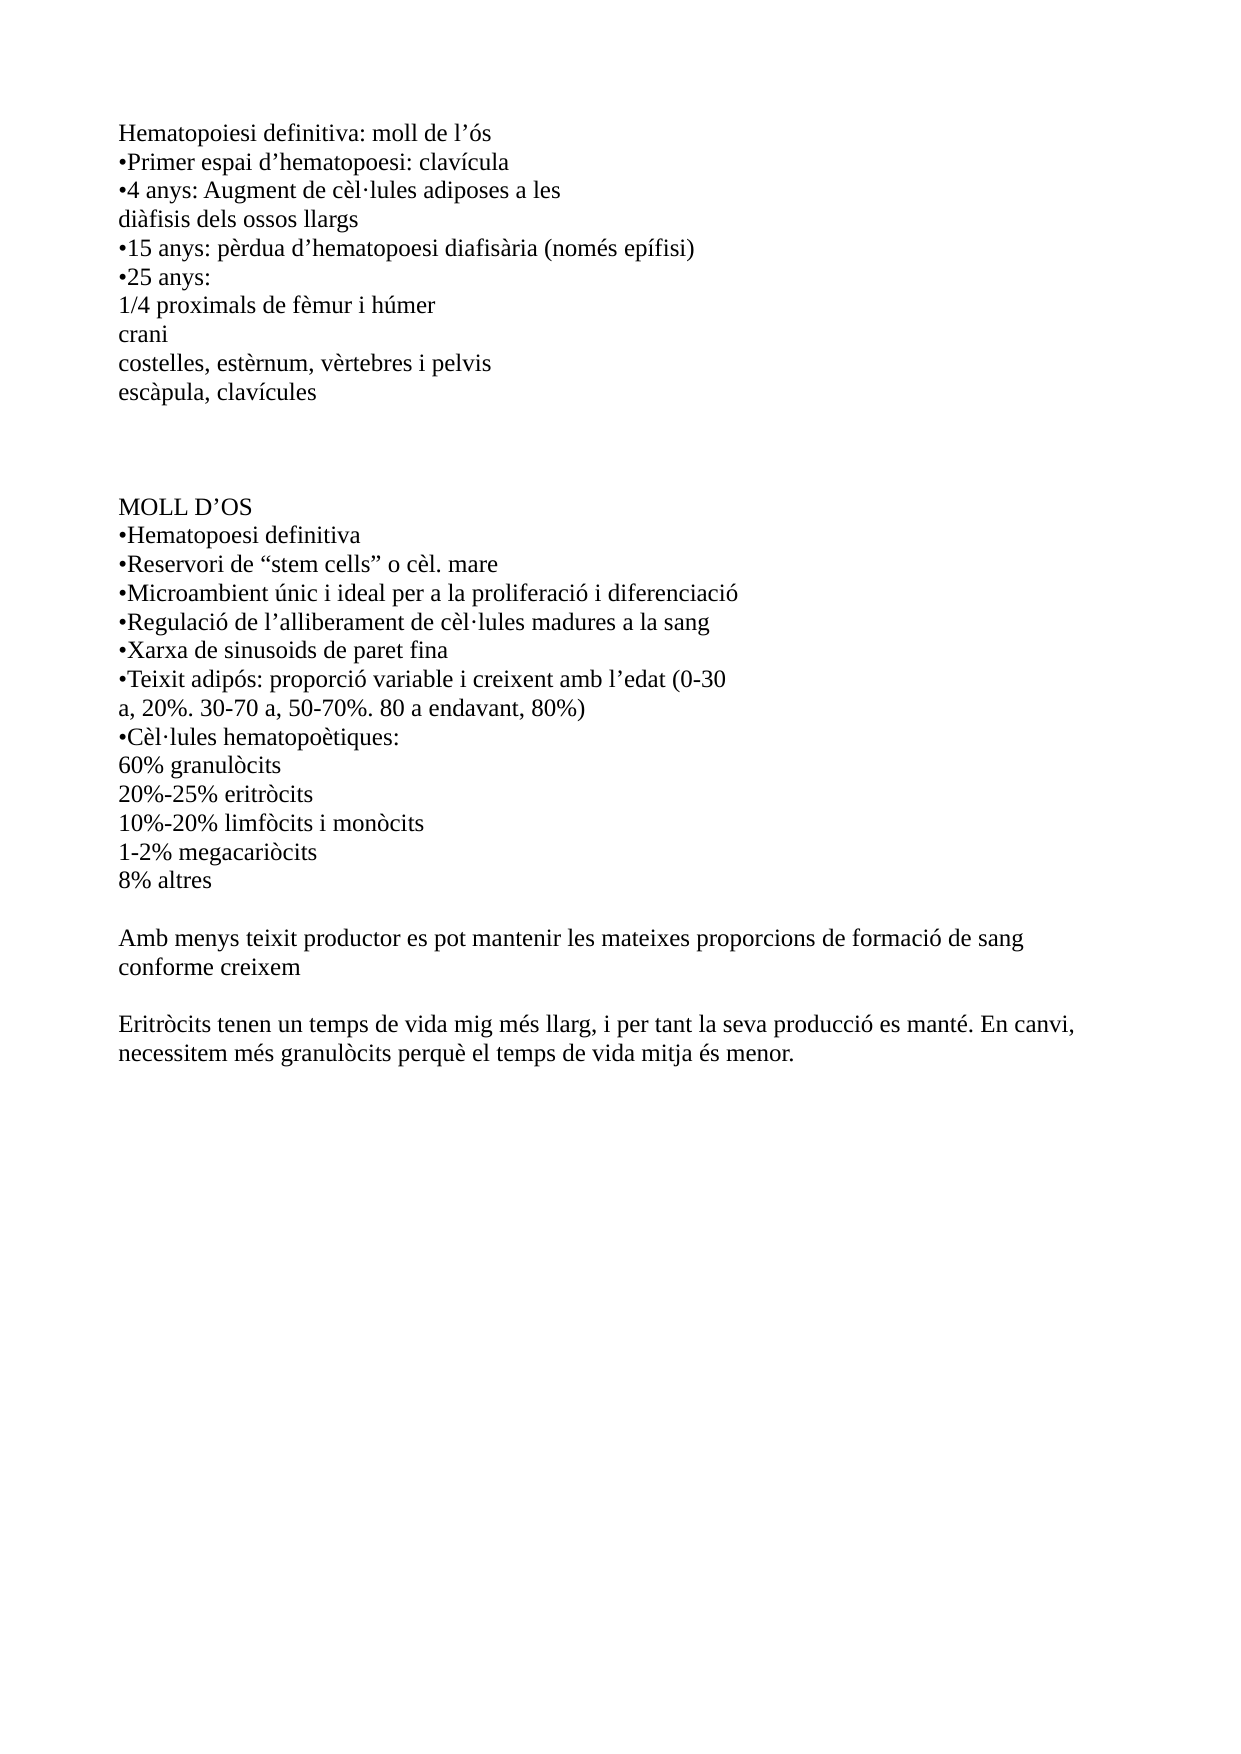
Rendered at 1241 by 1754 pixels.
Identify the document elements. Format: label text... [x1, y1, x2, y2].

text •Reservori de “stem cells” o cèl. mare [118, 549, 1122, 578]
text 20%-25% eritròcits [118, 779, 1122, 808]
text 1/4 proximals de fèmur i húmer [118, 291, 1122, 319]
text Eritròcits tenen un temps de vida mig més llarg, i per tant la seva producció es manté. En canvi, necessitem més granulòcits perquè el temps de vida mitja és menor. [118, 1009, 1122, 1067]
text •4 anys: Augment de cèl·lules adiposes a les [118, 176, 1122, 204]
text 1-2% megacariòcits [118, 837, 1122, 866]
text •Microambient únic i ideal per a la proliferació i diferenciació [118, 578, 1122, 607]
text 8% altres [118, 866, 1122, 894]
text diàfisis dels ossos llargs [118, 204, 1122, 233]
text 60% granulòcits [118, 751, 1122, 779]
text •Teixit adipós: proporció variable i creixent amb l’edat (0-30 [118, 664, 1122, 693]
text MOLL D’OS [118, 492, 1122, 521]
text Hematopoiesi definitiva: moll de l’ós [118, 118, 1122, 147]
text •Hematopoesi definitiva [118, 521, 1122, 549]
text •15 anys: pèrdua d’hematopoesi diafisària (només epífisi) [118, 233, 1122, 262]
text 10%-20% limfòcits i monòcits [118, 808, 1122, 837]
text Amb menys teixit productor es pot mantenir les mateixes proporcions de formació de sang conforme creixem [118, 923, 1122, 981]
text •Xarxa de sinusoids de paret fina [118, 636, 1122, 664]
text •Cèl·lules hematopoètiques: [118, 722, 1122, 751]
text •Regulació de l’alliberament de cèl·lules madures a la sang [118, 607, 1122, 636]
text crani [118, 319, 1122, 348]
text •Primer espai d’hematopoesi: clavícula [118, 147, 1122, 176]
text a, 20%. 30-70 a, 50-70%. 80 a endavant, 80%) [118, 693, 1122, 722]
text •25 anys: [118, 262, 1122, 291]
text costelles, estèrnum, vèrtebres i pelvis [118, 348, 1122, 377]
text escàpula, clavícules [118, 377, 1122, 406]
